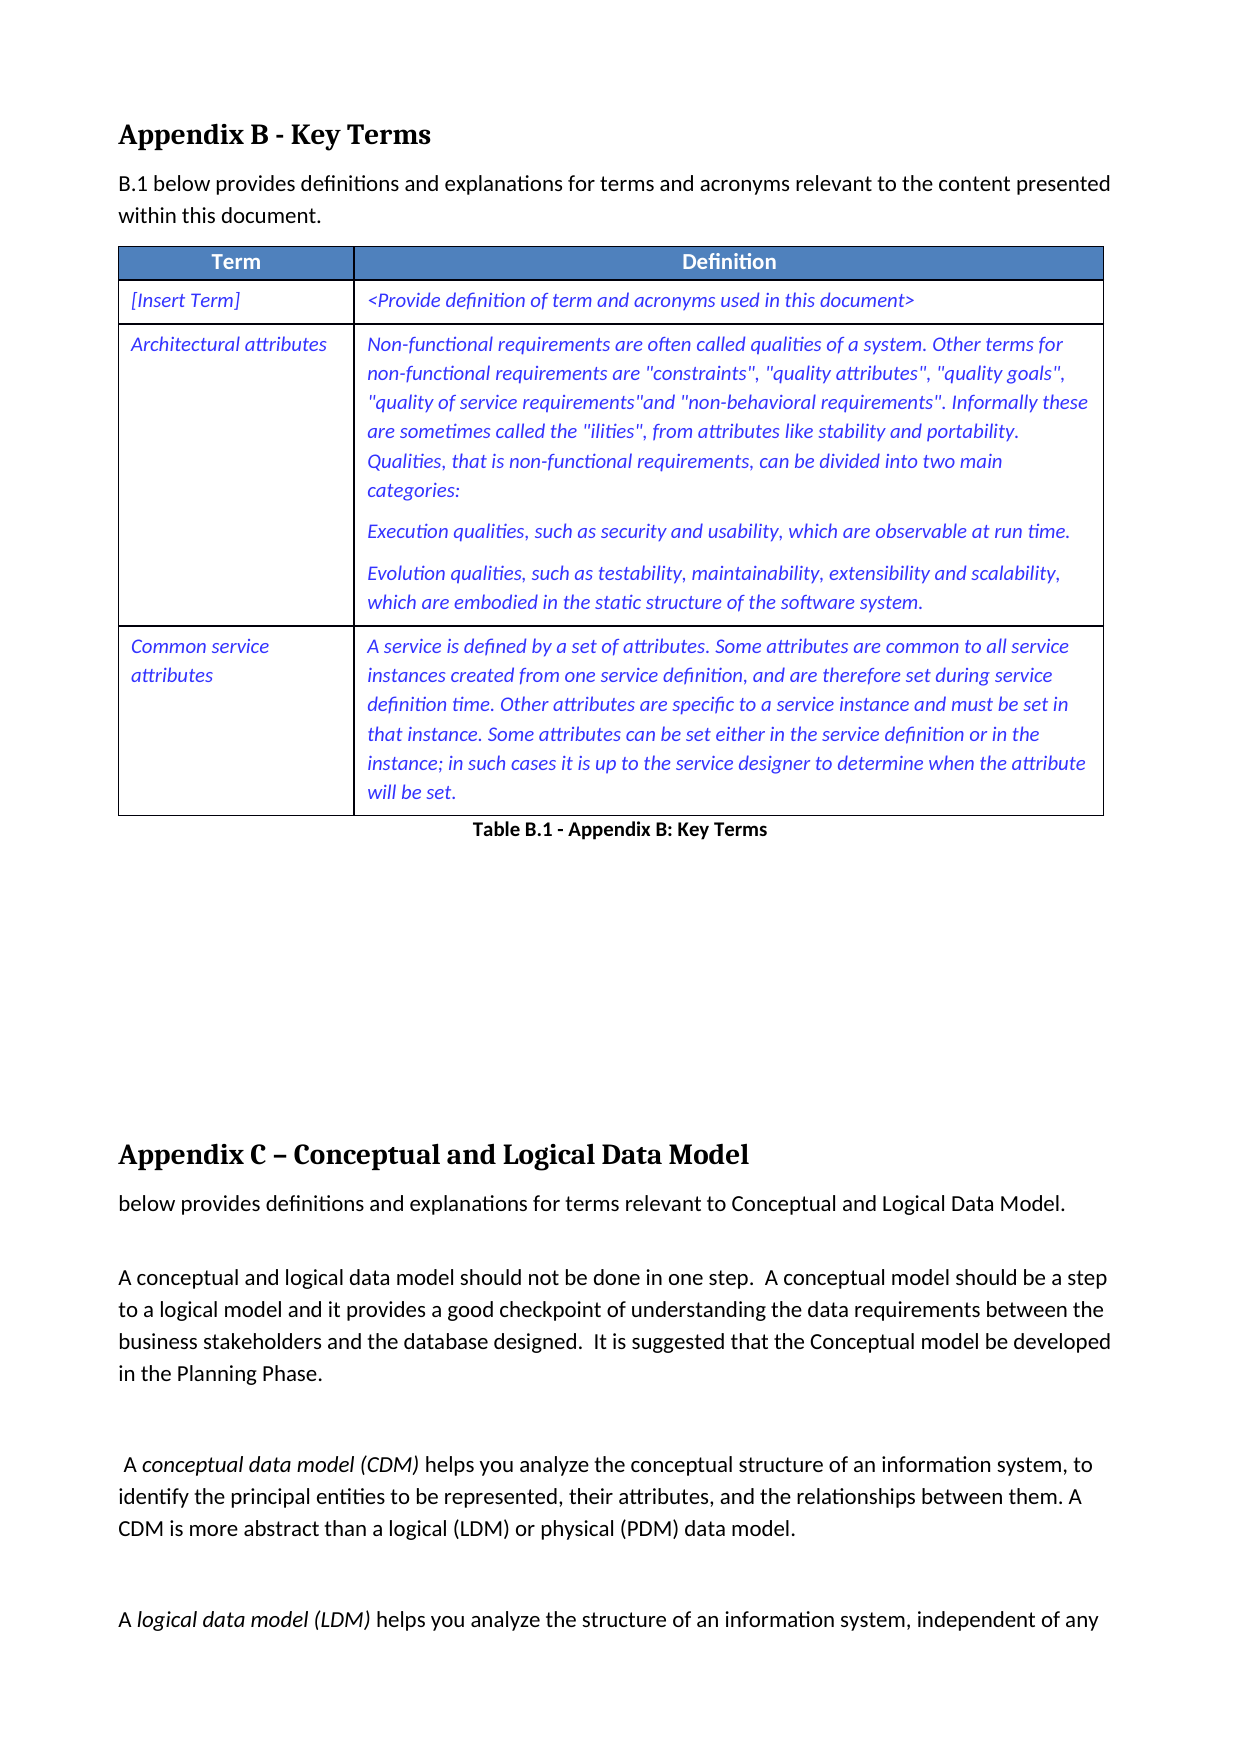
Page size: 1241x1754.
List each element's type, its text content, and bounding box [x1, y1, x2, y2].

text Appendix B - Key Terms [118, 118, 1122, 152]
text Appendix C – Conceptual and Logical Data Model [118, 1138, 1122, 1172]
table_header Term [119, 247, 353, 279]
table_cell [Insert Term] [119, 281, 353, 323]
table_cell Common service attributes [119, 627, 353, 815]
text B.1 below provides definitions and explanations for terms and acronyms relevant to the content presented within this document. [118, 169, 1122, 229]
text A logical data model (LDM) helps you analyze the structure of an information system, independent of any [118, 1605, 1122, 1633]
text Table B.1 - Appendix B: Key Terms [118, 816, 1122, 841]
table_cell <Provide definition of term and acronyms used in this document> [355, 281, 1103, 323]
text A conceptual and logical data model should not be done in one step. A conceptual model should be a step to a logical model and it provides a good checkpoint of understanding the data requirements between the business stakeholders and the database designed. It is suggested that the Conceptual model be developed in the Planning Phase. [118, 1263, 1122, 1387]
table_cell Non-functional requirements are often called qualities of a system. Other terms for non-functional requirements are "constraints", "quality attributes", "quality goals", "quality of service requirements"and "non-behavioral requirements". Informally these are sometimes called the "ilities", from attributes like stability and portability. Qualities, that is non-functional requirements, can be divided into two main categories: Execution qualities, such as security and usability, which are observable at run time. Evolution qualities, such as testability, maintainability, extensibility and scalability, which are embodied in the static structure of the software system. [355, 325, 1103, 625]
text below provides definitions and explanations for terms relevant to Conceptual and Logical Data Model. [118, 1189, 1122, 1217]
table_cell A service is defined by a set of attributes. Some attributes are common to all service instances created from one service definition, and are therefore set during service definition time. Other attributes are specific to a service instance and must be set in that instance. Some attributes can be set either in the service definition or in the instance; in such cases it is up to the service designer to determine when the attribute will be set. [355, 627, 1103, 815]
table_cell Architectural attributes [119, 325, 353, 625]
table_header Definition [355, 247, 1103, 279]
text A conceptual data model (CDM) helps you analyze the conceptual structure of an information system, to identify the principal entities to be represented, their attributes, and the relationships between them. A CDM is more abstract than a logical (LDM) or physical (PDM) data model. [118, 1450, 1122, 1542]
